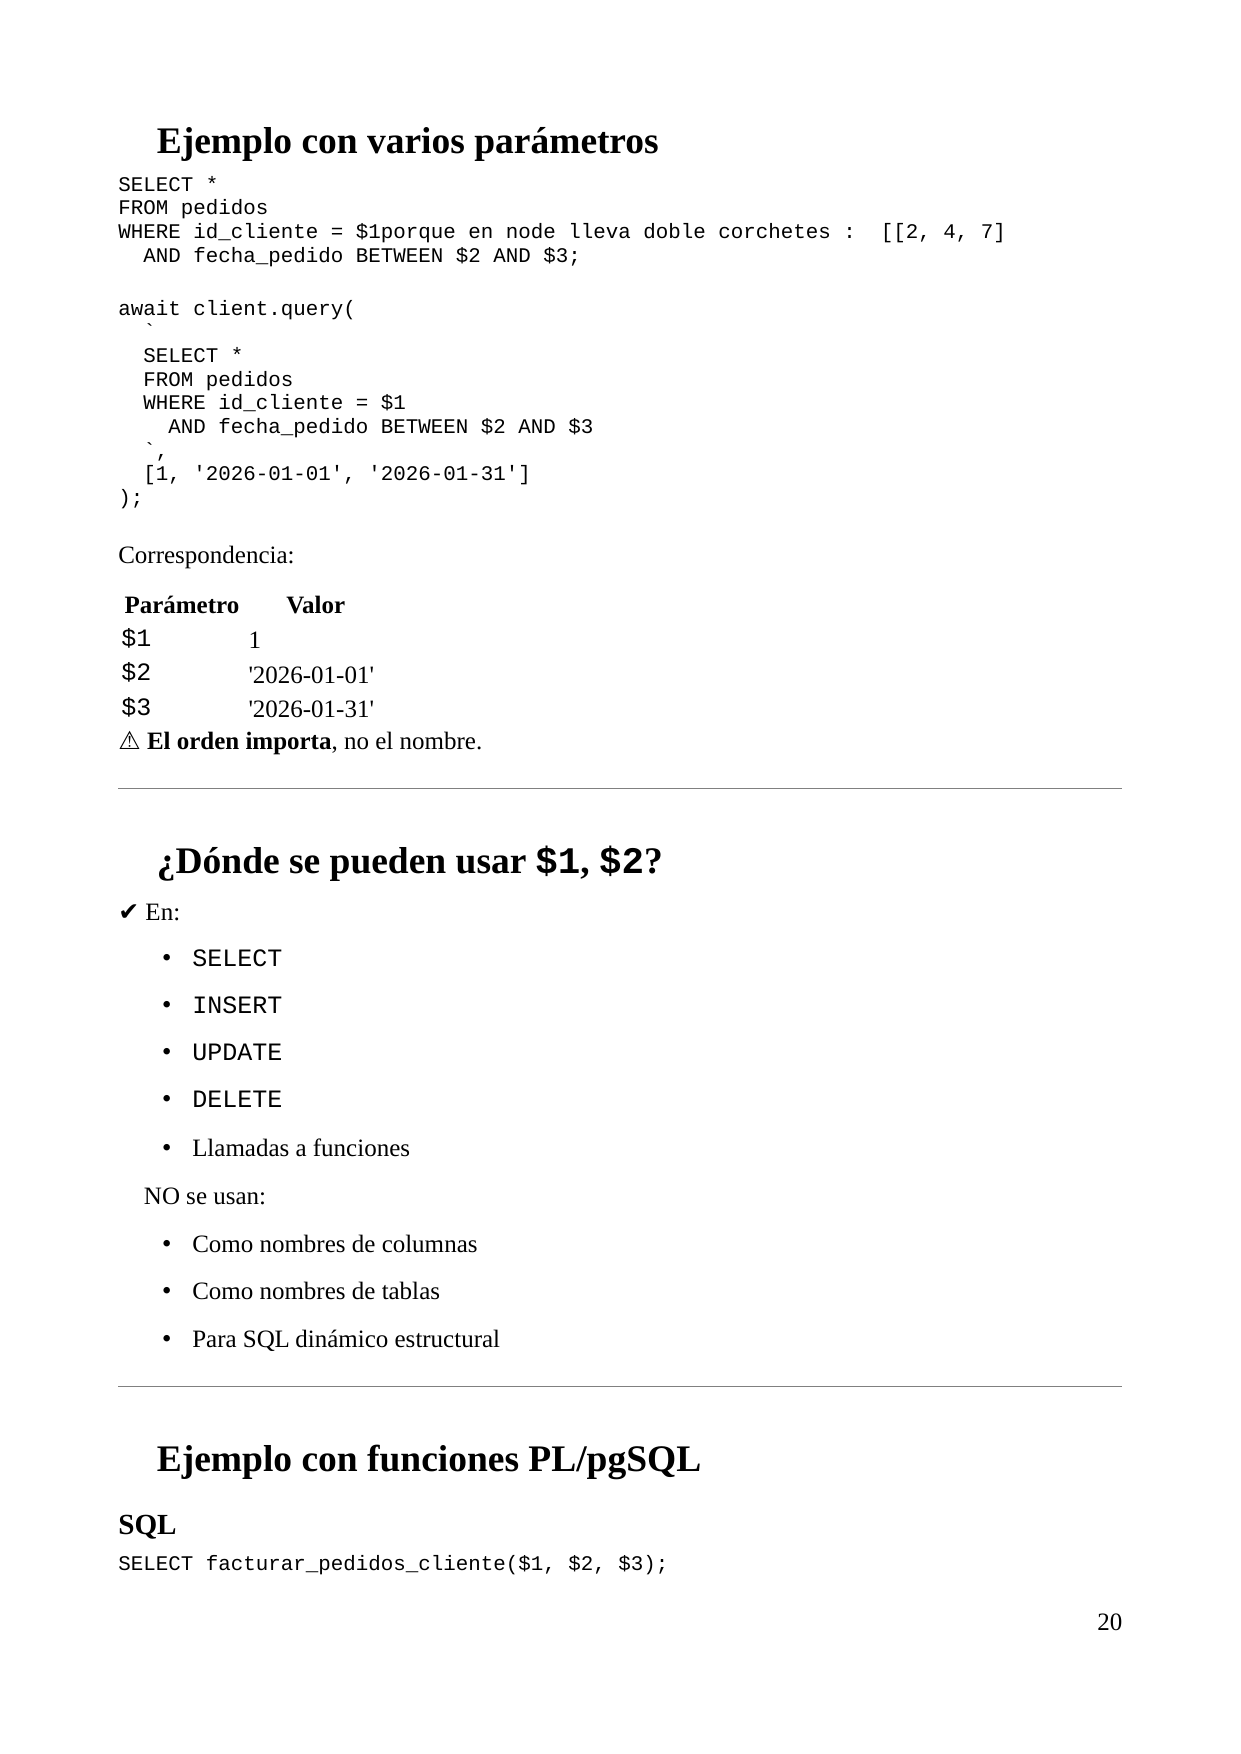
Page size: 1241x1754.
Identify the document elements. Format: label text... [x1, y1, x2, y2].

text SELECT * [118, 345, 1122, 369]
list Llamadas a funciones [162, 1133, 1122, 1162]
text [1, '2026-01-01', '2026-01-31'] [118, 463, 1122, 487]
text WHERE id_cliente = $1porque en node lleva doble corchetes : [[2, 4, 7] [118, 221, 1122, 245]
text AND fecha_pedido BETWEEN $2 AND $3 [118, 416, 1122, 440]
text ` [118, 321, 1122, 345]
text FROM pedidos [118, 197, 1122, 221]
table_cell '2026-01-31' [245, 691, 386, 726]
subtitle 🔹 ¿Dónde se pueden usar $1, $2? [118, 839, 1122, 885]
text ⚠️ El orden importa, no el nombre. [118, 726, 1122, 755]
text `, [118, 440, 1122, 463]
text Correspondencia: [118, 540, 1122, 569]
subtitle SQL [118, 1507, 1122, 1540]
table_cell 1 [245, 622, 386, 657]
text AND fecha_pedido BETWEEN $2 AND $3; [118, 245, 1122, 268]
subtitle 🔹 Ejemplo con varios parámetros [118, 118, 1122, 161]
table_header Parámetro [118, 588, 245, 622]
list Como nombres de tablas [162, 1276, 1122, 1305]
text FROM pedidos [118, 369, 1122, 392]
table_cell $3 [118, 691, 245, 726]
list INSERT [162, 992, 1122, 1021]
text ✔️ En: [118, 897, 1122, 926]
list Como nombres de columnas [162, 1229, 1122, 1257]
list SELECT [162, 945, 1122, 973]
text ❌ NO se usan: [118, 1181, 1122, 1210]
table_cell '2026-01-01' [245, 657, 386, 691]
text await client.query( [118, 298, 1122, 321]
text ); [118, 487, 1122, 511]
table_header Valor [245, 588, 386, 622]
list DELETE [162, 1086, 1122, 1115]
subtitle 🔹 Ejemplo con funciones PL/pgSQL [118, 1437, 1122, 1480]
text SELECT facturar_pedidos_cliente($1, $2, $3); [118, 1553, 1122, 1576]
text WHERE id_cliente = $1 [118, 392, 1122, 416]
list UPDATE [162, 1039, 1122, 1068]
table_cell $2 [118, 657, 245, 691]
list Para SQL dinámico estructural [162, 1324, 1122, 1353]
text SELECT * [118, 174, 1122, 197]
table_cell $1 [118, 622, 245, 657]
